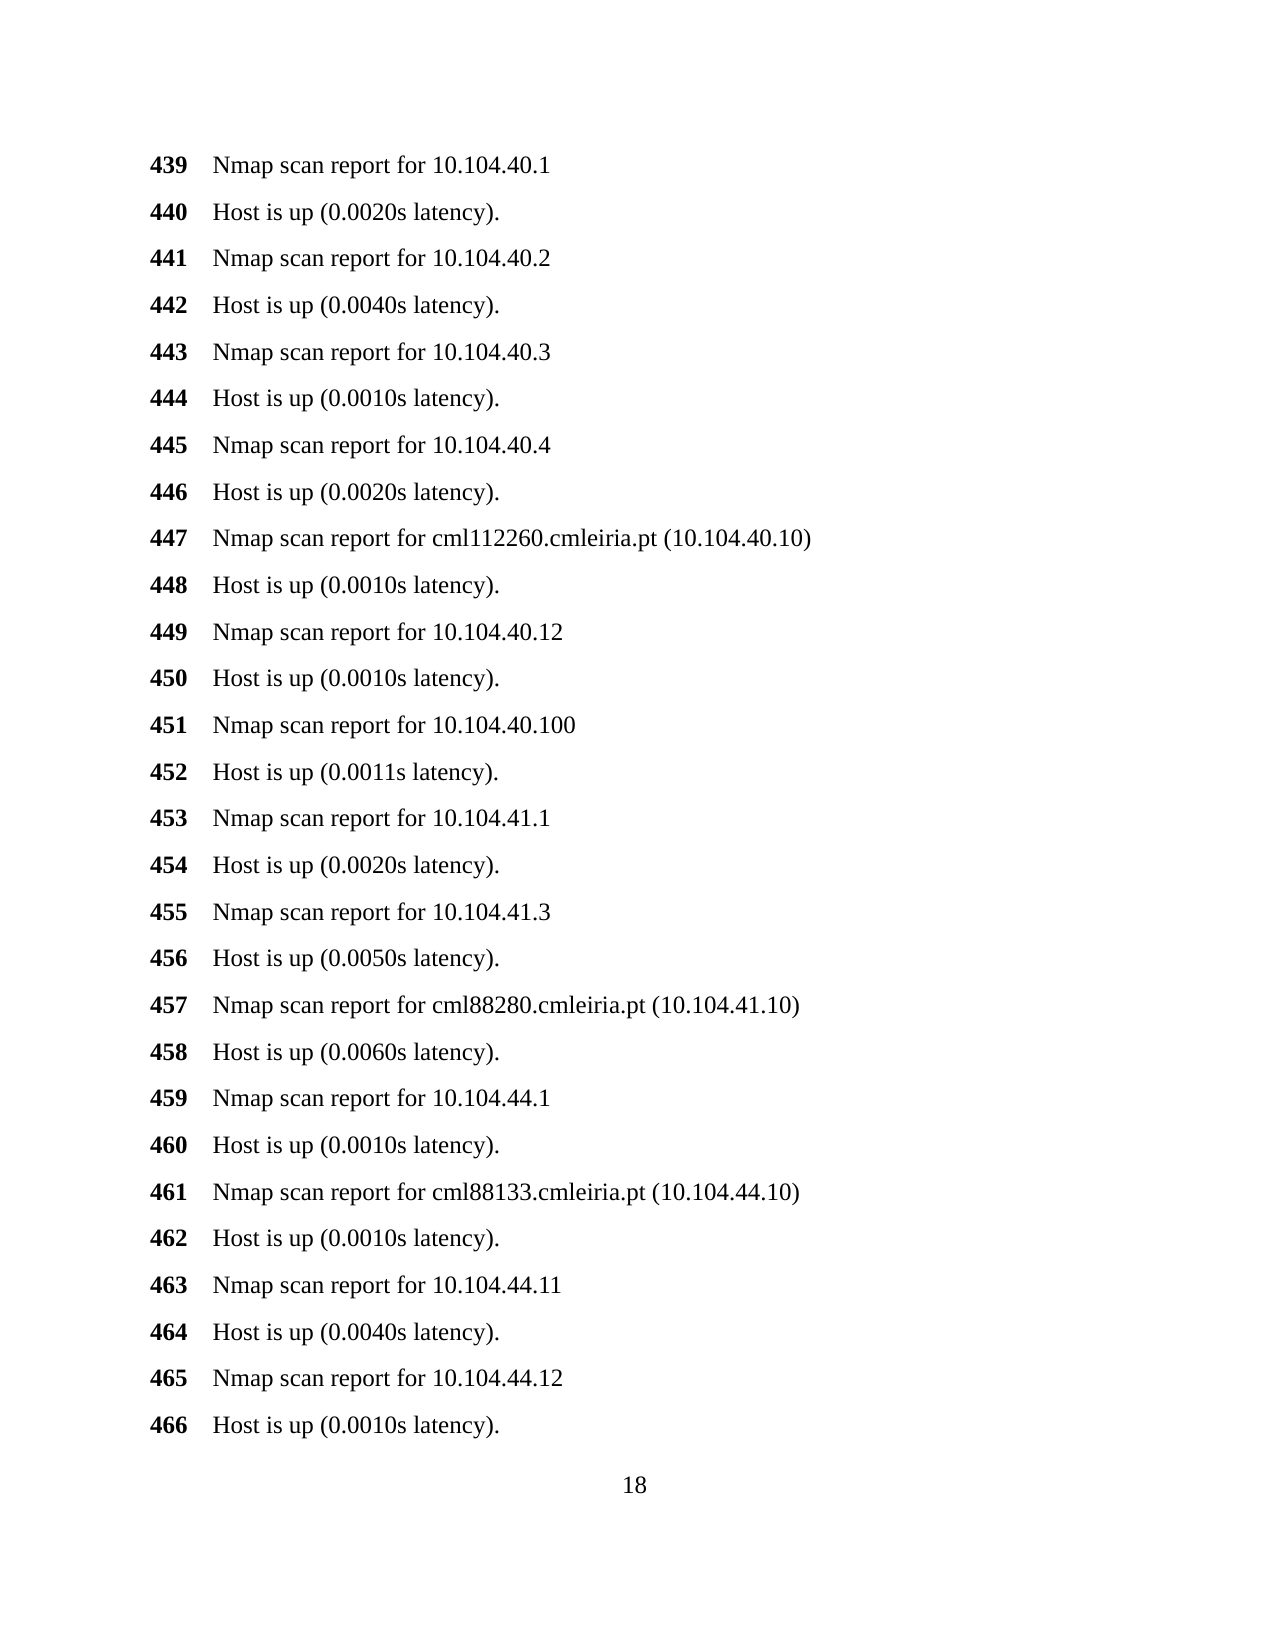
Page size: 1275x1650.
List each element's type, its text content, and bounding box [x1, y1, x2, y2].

text 465 Nmap scan report for 10.104.44.12 [150, 1363, 1125, 1392]
text 448 Host is up (0.0010s latency). [150, 570, 1125, 599]
text 461 Nmap scan report for cml88133.cmleiria.pt (10.104.44.10) [150, 1177, 1125, 1205]
text 462 Host is up (0.0010s latency). [150, 1223, 1125, 1252]
text 445 Nmap scan report for 10.104.40.4 [150, 430, 1125, 459]
text 443 Nmap scan report for 10.104.40.3 [150, 337, 1125, 365]
text 454 Host is up (0.0020s latency). [150, 850, 1125, 879]
text 458 Host is up (0.0060s latency). [150, 1037, 1125, 1065]
text 455 Nmap scan report for 10.104.41.3 [150, 897, 1125, 925]
text 453 Nmap scan report for 10.104.41.1 [150, 803, 1125, 832]
text 444 Host is up (0.0010s latency). [150, 383, 1125, 412]
text 464 Host is up (0.0040s latency). [150, 1317, 1125, 1345]
text 447 Nmap scan report for cml112260.cmleiria.pt (10.104.40.10) [150, 523, 1125, 552]
text 466 Host is up (0.0010s latency). [150, 1410, 1125, 1439]
text 442 Host is up (0.0040s latency). [150, 290, 1125, 319]
text 456 Host is up (0.0050s latency). [150, 943, 1125, 972]
text 450 Host is up (0.0010s latency). [150, 663, 1125, 692]
text 463 Nmap scan report for 10.104.44.11 [150, 1270, 1125, 1299]
text 440 Host is up (0.0020s latency). [150, 197, 1125, 225]
text 452 Host is up (0.0011s latency). [150, 757, 1125, 785]
text 451 Nmap scan report for 10.104.40.100 [150, 710, 1125, 739]
text 449 Nmap scan report for 10.104.40.12 [150, 617, 1125, 645]
text 439 Nmap scan report for 10.104.40.1 [150, 150, 1125, 179]
text 446 Host is up (0.0020s latency). [150, 477, 1125, 505]
text 457 Nmap scan report for cml88280.cmleiria.pt (10.104.41.10) [150, 990, 1125, 1019]
text 460 Host is up (0.0010s latency). [150, 1130, 1125, 1159]
text 441 Nmap scan report for 10.104.40.2 [150, 243, 1125, 272]
text 459 Nmap scan report for 10.104.44.1 [150, 1083, 1125, 1112]
